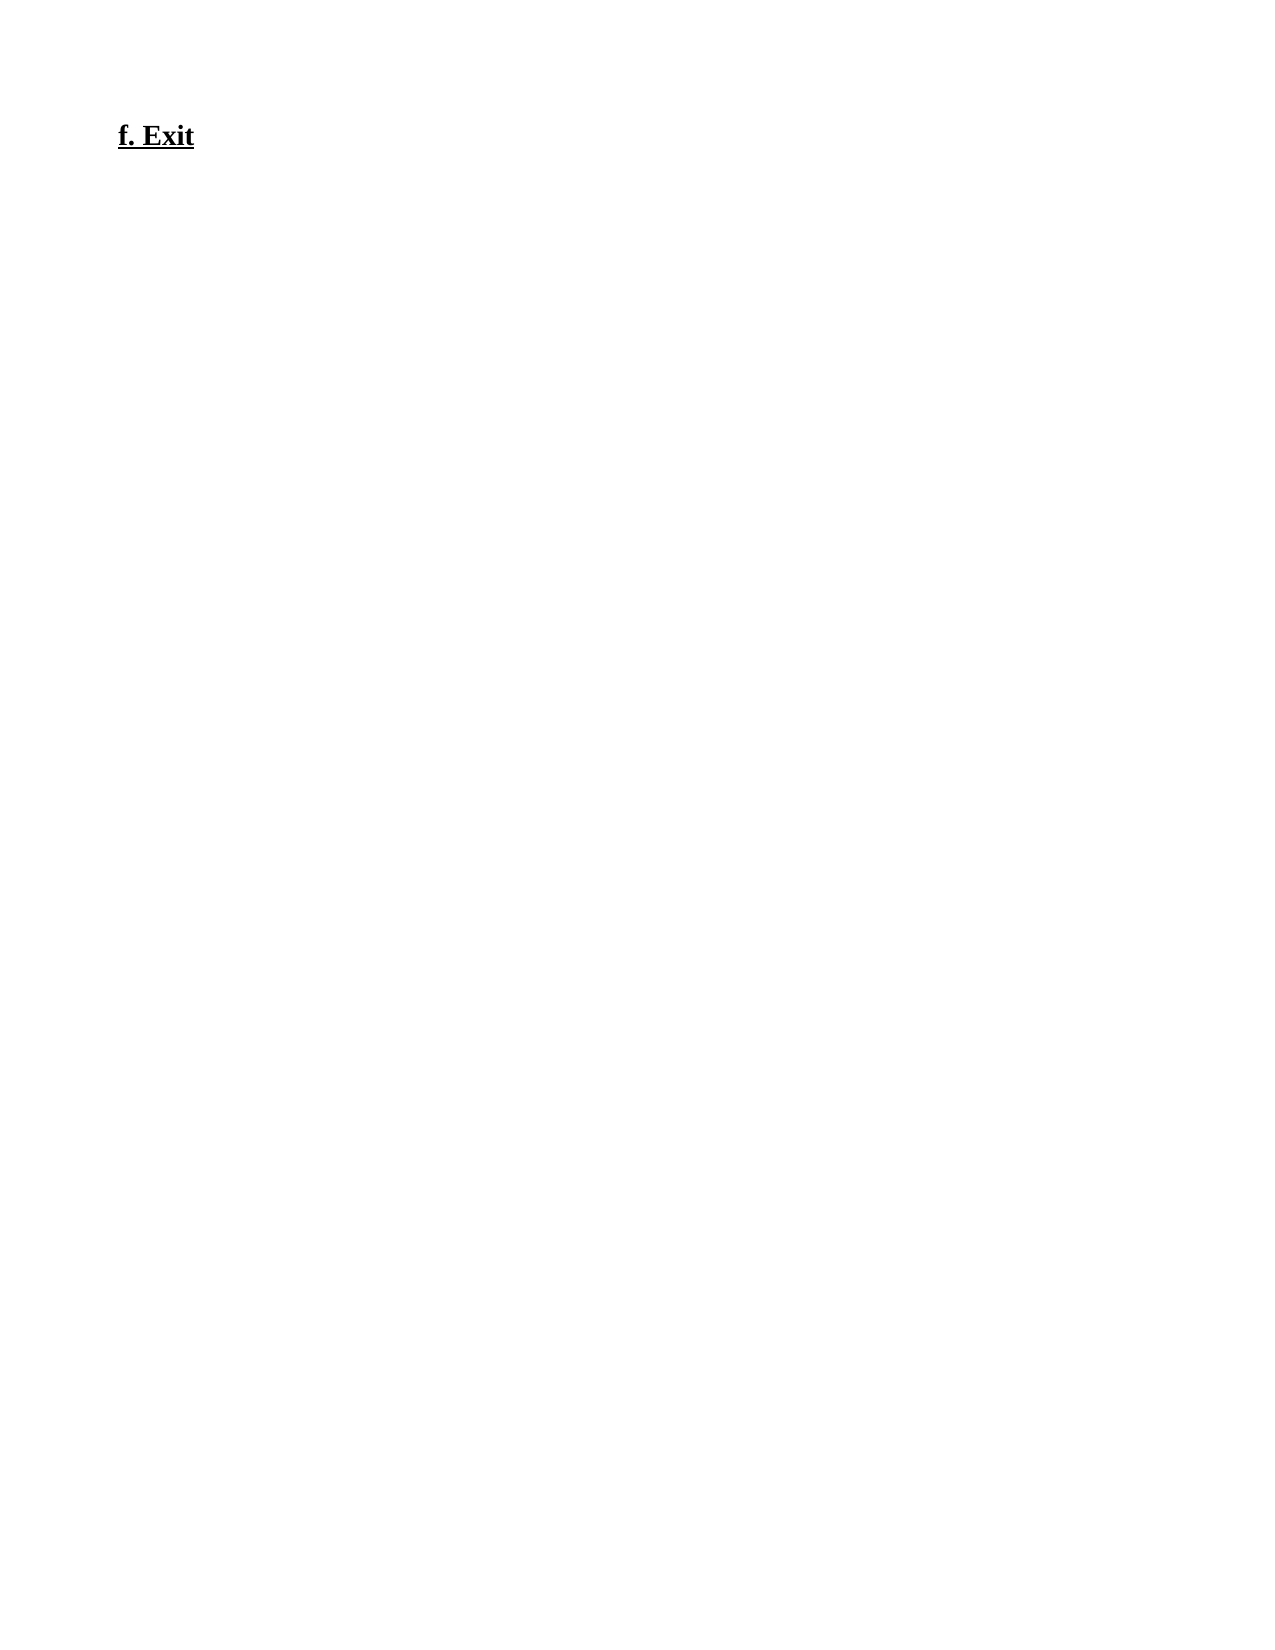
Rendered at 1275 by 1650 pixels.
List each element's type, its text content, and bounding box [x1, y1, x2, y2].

text f. Exit [118, 118, 1157, 152]
